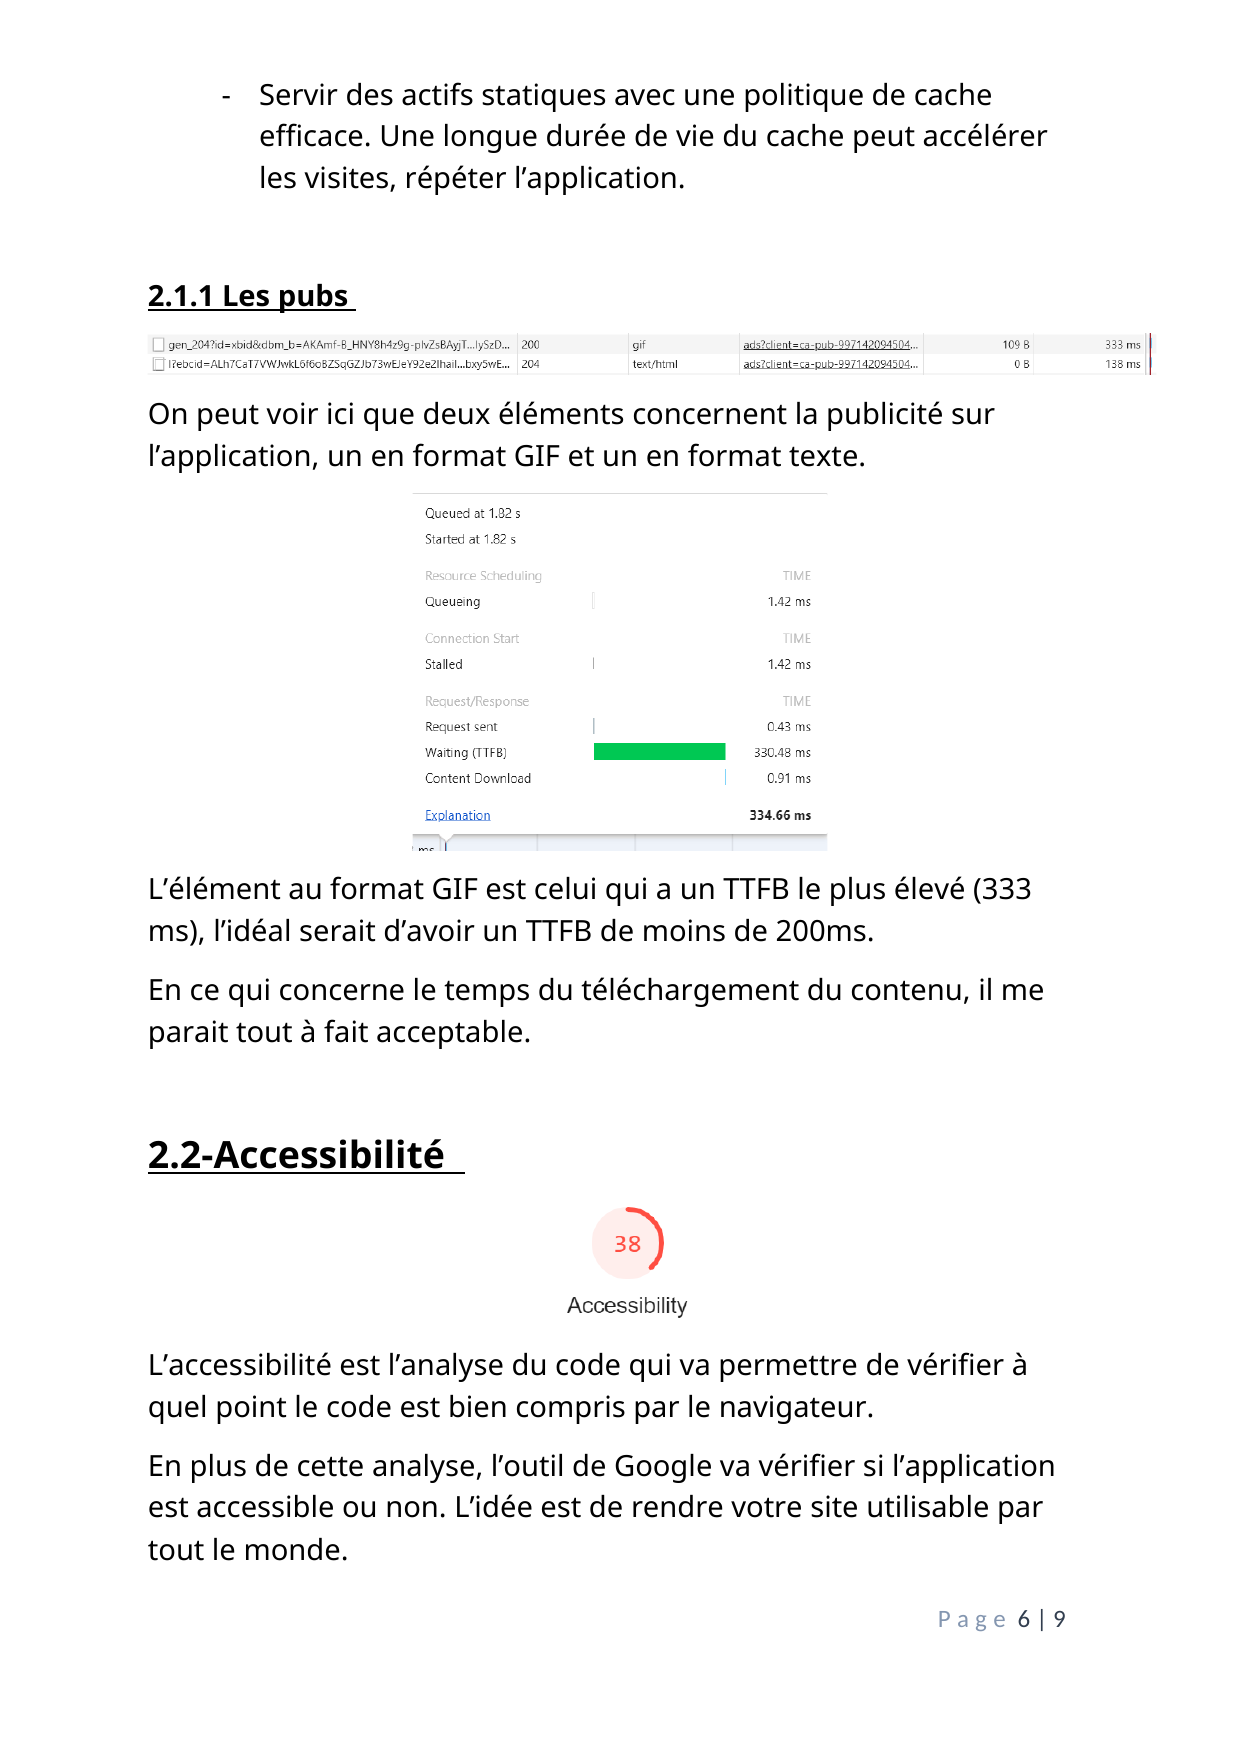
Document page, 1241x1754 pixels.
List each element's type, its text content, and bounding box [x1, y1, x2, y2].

text En ce qui concerne le temps du téléchargement du contenu, il me parait tout à fait acceptable. [148, 969, 1093, 1051]
text On peut voir ici que deux éléments concernent la publicité sur l’application, un en format GIF et un en format texte. [148, 393, 1093, 475]
text 2.1.1 Les pubs [148, 275, 1093, 315]
text En plus de cette analyse, l’outil de Google va vérifier si l’application est accessible ou non. L’idée est de rendre votre site utilisable par tout le monde. [148, 1445, 1093, 1568]
list Servir des actifs statiques avec une politique de cache efficace. Une longue durée de vie du cache peut accélérer les visites, répéter l’application. [221, 74, 1093, 197]
text L’élément au format GIF est celui qui a un TTFB le plus élevé (333 ms), l’idéal serait d’avoir un TTFB de moins de 200ms. [148, 869, 1093, 950]
text 2.2-Accessibilité [148, 1128, 1093, 1179]
text L’accessibilité est l’analyse du code qui va permettre de vérifier à quel point le code est bien compris par le navigateur. [148, 1344, 1093, 1426]
